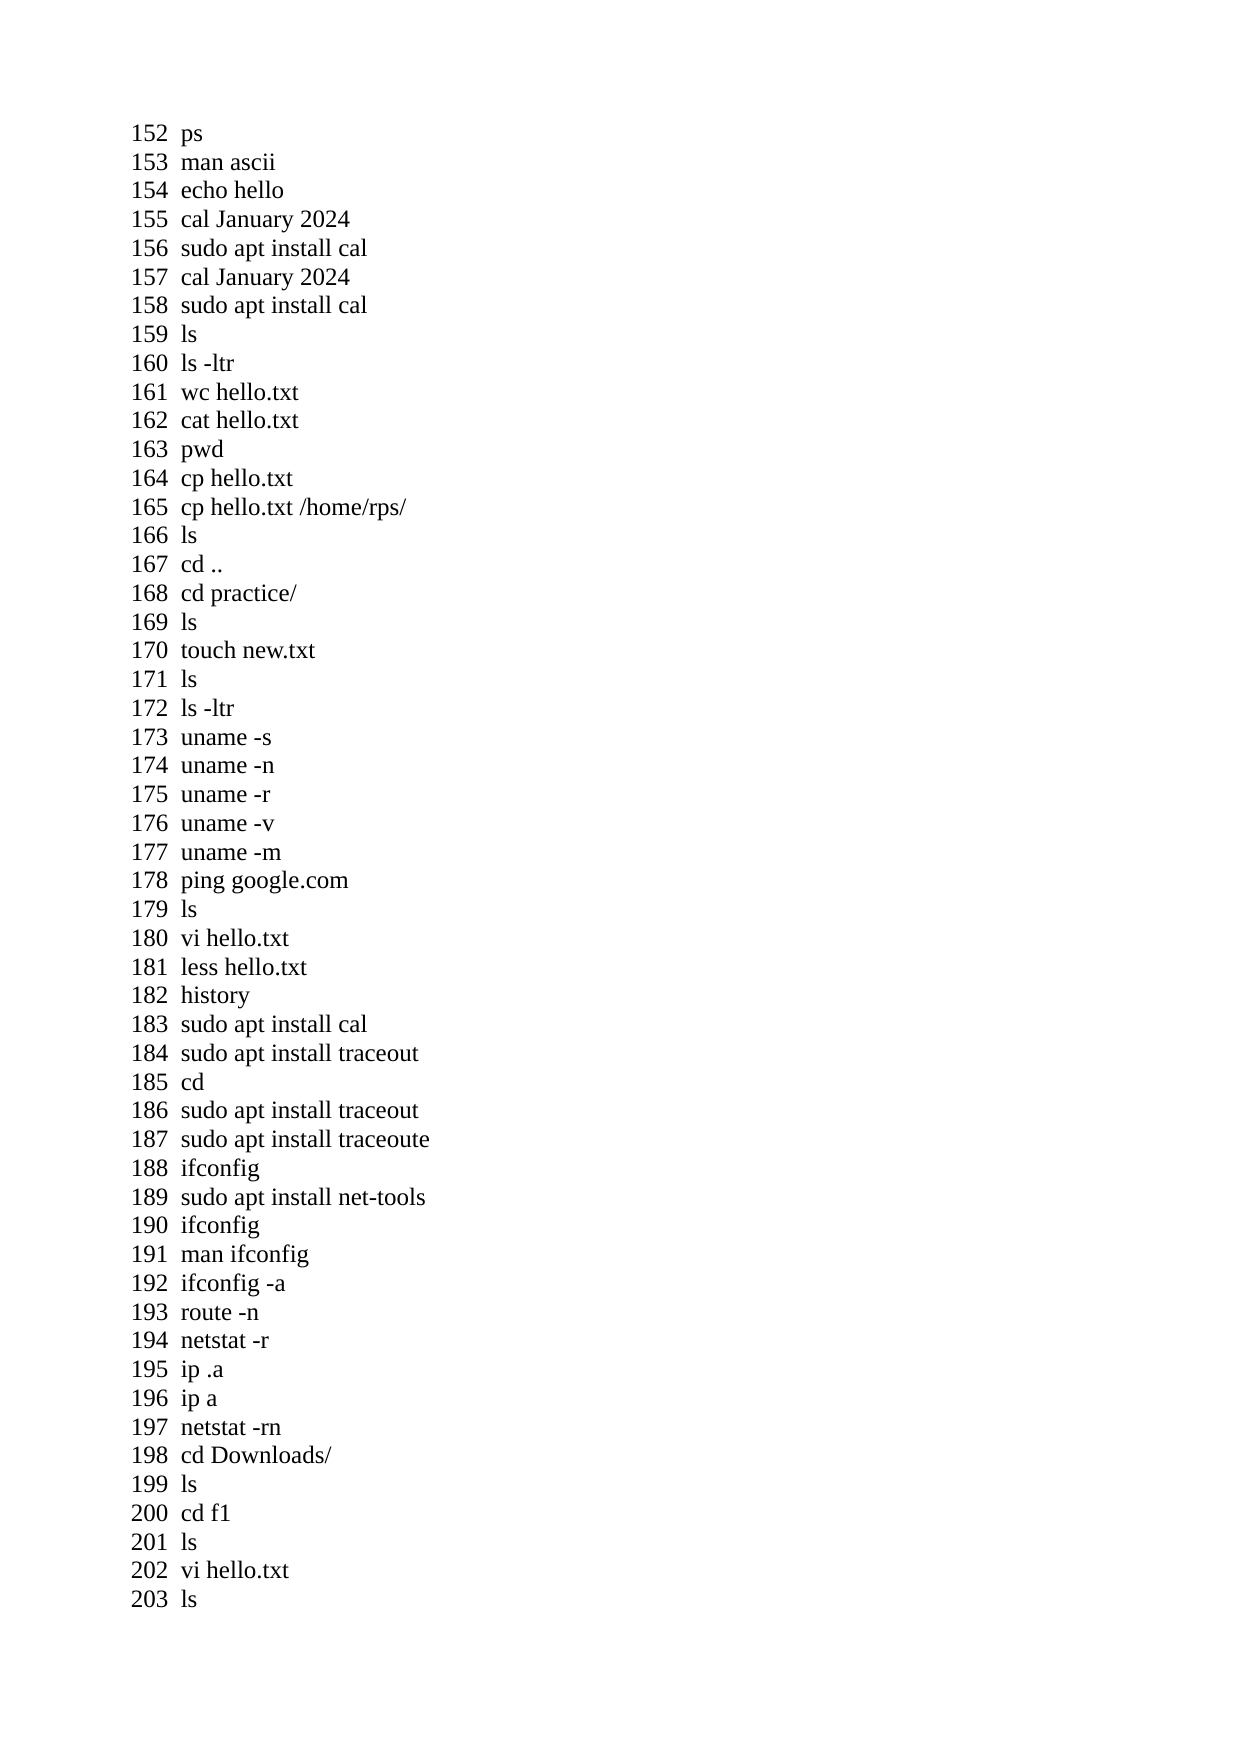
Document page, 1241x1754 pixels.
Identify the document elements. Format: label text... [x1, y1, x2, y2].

text 169 ls [118, 607, 1122, 636]
text 199 ls [118, 1469, 1122, 1498]
text 158 sudo apt install cal [118, 291, 1122, 319]
text 159 ls [118, 319, 1122, 348]
text 182 history [118, 981, 1122, 1009]
text 192 ifconfig -a [118, 1268, 1122, 1297]
text 177 uname -m [118, 837, 1122, 866]
text 163 pwd [118, 434, 1122, 463]
text 180 vi hello.txt [118, 923, 1122, 952]
text 154 echo hello [118, 176, 1122, 204]
text 179 ls [118, 894, 1122, 923]
text 188 ifconfig [118, 1153, 1122, 1182]
text 172 ls -ltr [118, 693, 1122, 722]
text 174 uname -n [118, 751, 1122, 779]
text 194 netstat -r [118, 1326, 1122, 1354]
text 155 cal January 2024 [118, 204, 1122, 233]
text 168 cd practice/ [118, 578, 1122, 607]
text 161 wc hello.txt [118, 377, 1122, 406]
text 183 sudo apt install cal [118, 1009, 1122, 1038]
text 189 sudo apt install net-tools [118, 1182, 1122, 1211]
text 162 cat hello.txt [118, 406, 1122, 434]
text 202 vi hello.txt [118, 1556, 1122, 1584]
text 173 uname -s [118, 722, 1122, 751]
text 197 netstat -rn [118, 1412, 1122, 1441]
text 203 ls [118, 1584, 1122, 1613]
text 171 ls [118, 664, 1122, 693]
text 193 route -n [118, 1297, 1122, 1326]
text 200 cd f1 [118, 1498, 1122, 1527]
text 166 ls [118, 521, 1122, 549]
text 185 cd [118, 1067, 1122, 1096]
text 170 touch new.txt [118, 636, 1122, 664]
text 201 ls [118, 1527, 1122, 1556]
text 160 ls -ltr [118, 348, 1122, 377]
text 184 sudo apt install traceout [118, 1038, 1122, 1067]
text 187 sudo apt install traceoute [118, 1124, 1122, 1153]
text 198 cd Downloads/ [118, 1441, 1122, 1469]
text 165 cp hello.txt /home/rps/ [118, 492, 1122, 521]
text 167 cd .. [118, 549, 1122, 578]
text 175 uname -r [118, 779, 1122, 808]
text 178 ping google.com [118, 866, 1122, 894]
text 176 uname -v [118, 808, 1122, 837]
text 152 ps [118, 118, 1122, 147]
text 153 man ascii [118, 147, 1122, 176]
text 181 less hello.txt [118, 952, 1122, 981]
text 190 ifconfig [118, 1211, 1122, 1239]
text 157 cal January 2024 [118, 262, 1122, 291]
text 195 ip .a [118, 1354, 1122, 1383]
text 191 man ifconfig [118, 1239, 1122, 1268]
text 186 sudo apt install traceout [118, 1096, 1122, 1124]
text 196 ip a [118, 1383, 1122, 1412]
text 156 sudo apt install cal [118, 233, 1122, 262]
text 164 cp hello.txt [118, 463, 1122, 492]
